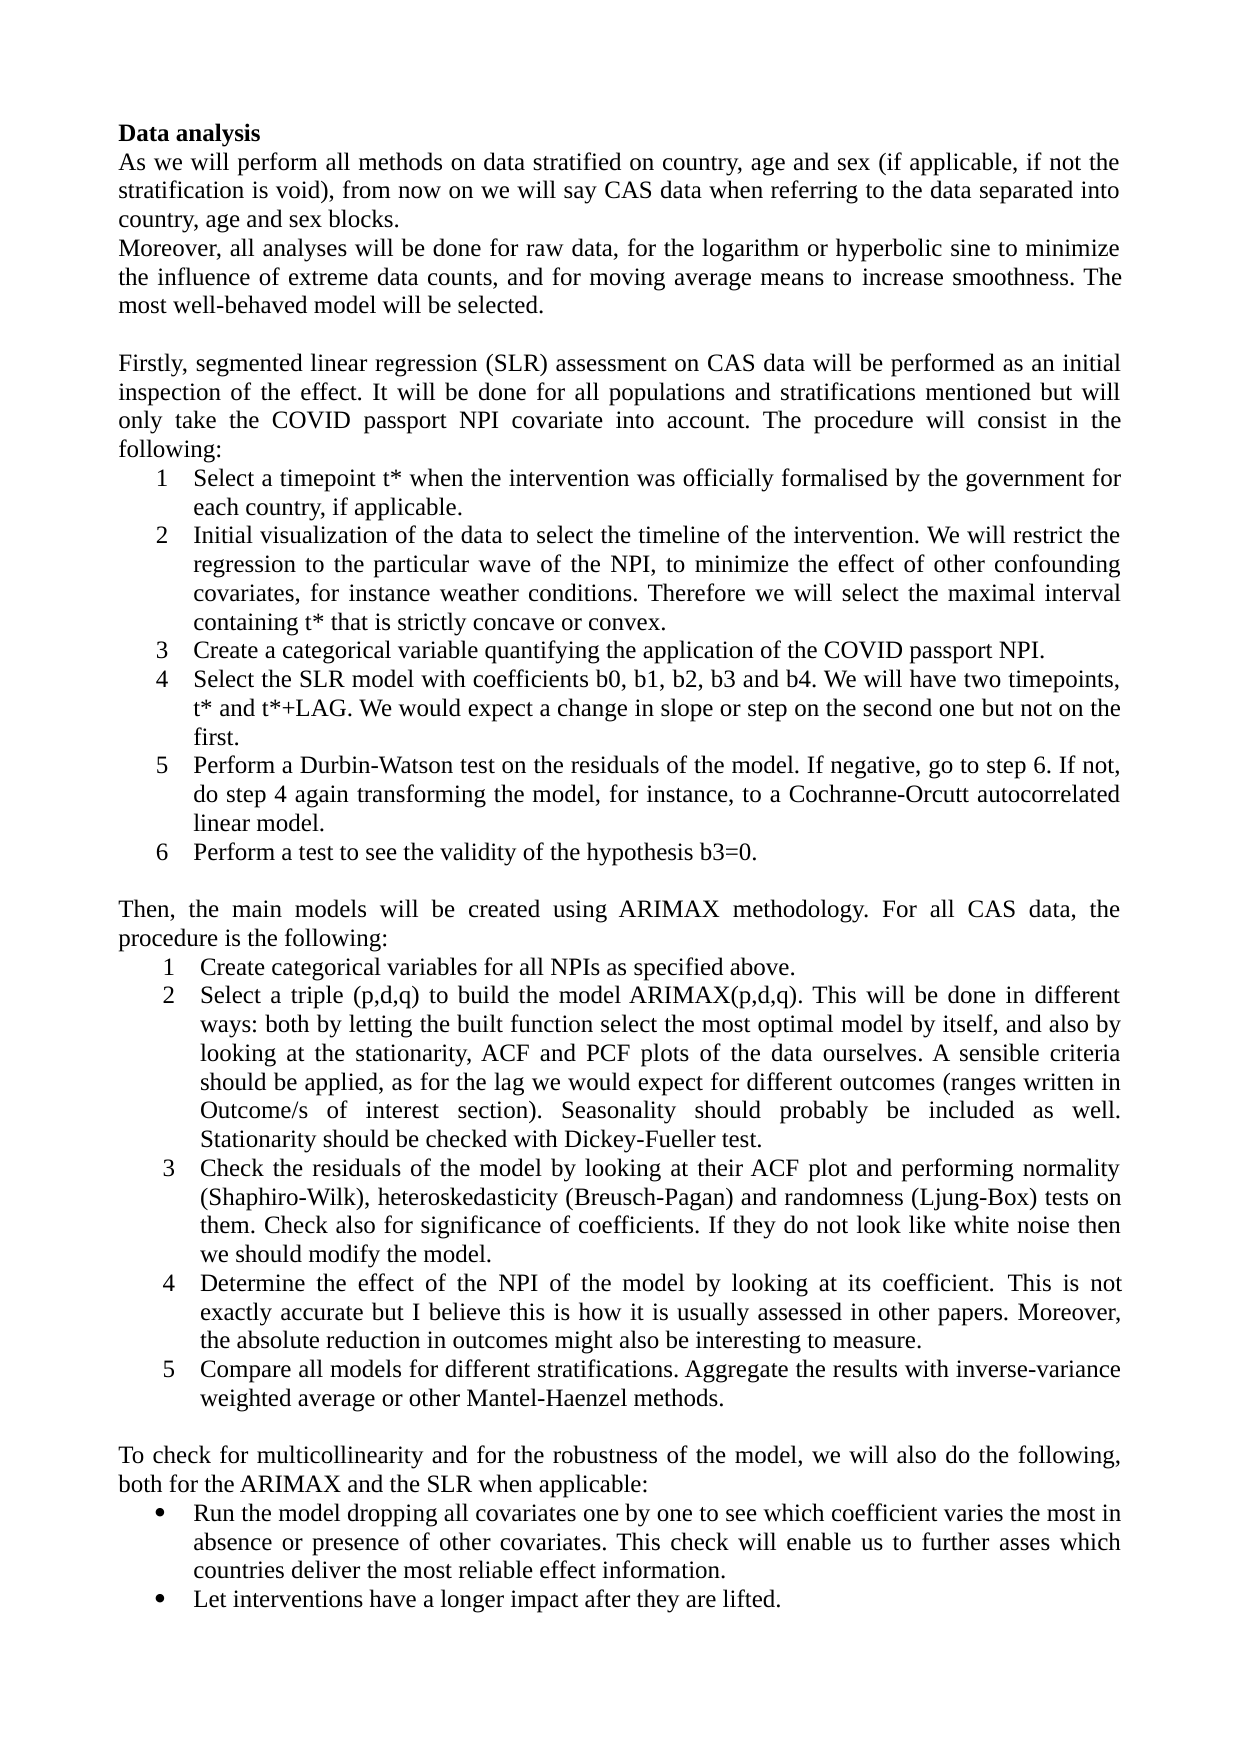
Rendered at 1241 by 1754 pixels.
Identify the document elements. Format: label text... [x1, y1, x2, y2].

list Check the residuals of the model by looking at their ACF plot and performing normality (Shaphiro-Wilk), heteroskedasticity (Breusch-Pagan) and randomness (Ljung-Box) tests on them. Check also for significance of coefficients. If they do not look like white noise then we should modify the model. [162, 1153, 1122, 1268]
text Data analysis [118, 118, 1122, 147]
list Let interventions have a longer impact after they are lifted. [156, 1584, 1122, 1613]
list Determine the effect of the NPI of the model by looking at its coefficient. This is not exactly accurate but I believe this is how it is usually assessed in other papers. Moreover, the absolute reduction in outcomes might also be interesting to measure. [162, 1268, 1122, 1354]
list Select a triple (p,d,q) to build the model ARIMAX(p,d,q). This will be done in different ways: both by letting the built function select the most optimal model by itself, and also by looking at the stationarity, ACF and PCF plots of the data ourselves. A sensible criteria should be applied, as for the lag we would expect for different outcomes (ranges written in Outcome/s of interest section). Seasonality should probably be included as well. Stationarity should be checked with Dickey-Fueller test. [162, 981, 1122, 1153]
text To check for multicollinearity and for the robustness of the model, we will also do the following, both for the ARIMAX and the SLR when applicable: [118, 1441, 1122, 1498]
list Select a timepoint t* when the intervention was officially formalised by the government for each country, if applicable. [156, 463, 1122, 521]
list Perform a Durbin-Watson test on the residuals of the model. If negative, go to step 6. If not, do step 4 again transforming the model, for instance, to a Cochranne-Orcutt autocorrelated linear model. [156, 751, 1122, 837]
text As we will perform all methods on data stratified on country, age and sex (if applicable, if not the stratification is void), from now on we will say CAS data when referring to the data separated into country, age and sex blocks. [118, 147, 1122, 233]
list Create a categorical variable quantifying the application of the COVID passport NPI. [156, 636, 1122, 664]
list Initial visualization of the data to select the timeline of the intervention. We will restrict the regression to the particular wave of the NPI, to minimize the effect of other confounding covariates, for instance weather conditions. Therefore we will select the maximal interval containing t* that is strictly concave or convex. [156, 521, 1122, 636]
list Create categorical variables for all NPIs as specified above. [162, 952, 1122, 981]
text Moreover, all analyses will be done for raw data, for the logarithm or hyperbolic sine to minimize the influence of extreme data counts, and for moving average means to increase smoothness. The most well-behaved model will be selected. [118, 233, 1122, 319]
list Select the SLR model with coefficients b0, b1, b2, b3 and b4. We will have two timepoints, t* and t*+LAG. We would expect a change in slope or step on the second one but not on the first. [156, 664, 1122, 751]
list Run the model dropping all covariates one by one to see which coefficient varies the most in absence or presence of other covariates. This check will enable us to further asses which countries deliver the most reliable effect information. [156, 1498, 1122, 1584]
text Firstly, segmented linear regression (SLR) assessment on CAS data will be performed as an initial inspection of the effect. It will be done for all populations and stratifications mentioned but will only take the COVID passport NPI covariate into account. The procedure will consist in the following: [118, 348, 1122, 463]
list Perform a test to see the validity of the hypothesis b3=0. [156, 837, 1122, 866]
list Compare all models for different stratifications. Aggregate the results with inverse-variance weighted average or other Mantel-Haenzel methods. [162, 1354, 1122, 1412]
text Then, the main models will be created using ARIMAX methodology. For all CAS data, the procedure is the following: [118, 894, 1122, 952]
